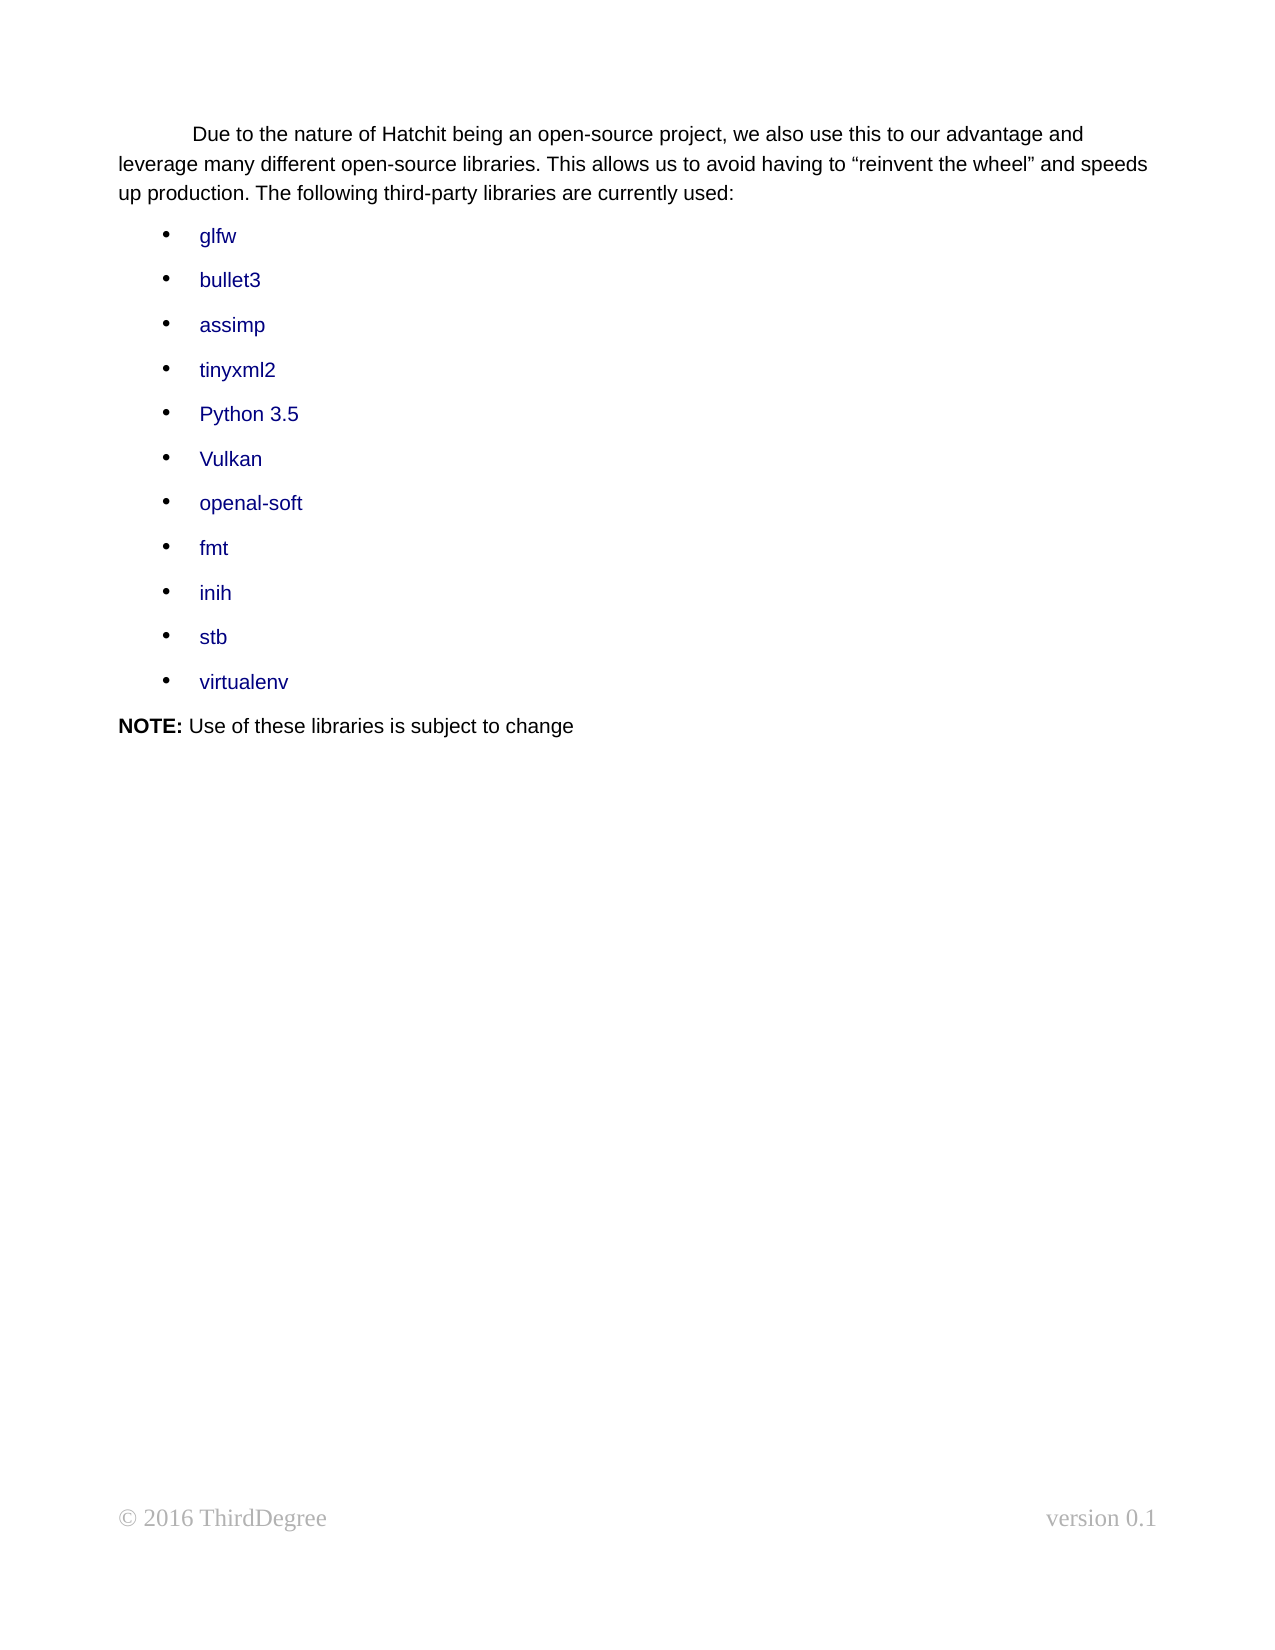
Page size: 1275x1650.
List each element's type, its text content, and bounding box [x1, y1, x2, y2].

text NOTE: Use of these libraries is subject to change [118, 714, 1157, 738]
list virtualenv [162, 669, 1157, 694]
list assimp [162, 313, 1157, 338]
list fmt [162, 536, 1157, 561]
list bullet3 [162, 268, 1157, 293]
list openal-soft [162, 491, 1157, 516]
text Due to the nature of Hatchit being an open-source project, we also use this to our advantage and leverage many different open-source libraries. This allows us to avoid having to “reinvent the wheel” and speeds up production. The following third-party libraries are currently used: [118, 118, 1157, 204]
list inih [162, 580, 1157, 605]
list glfw [162, 224, 1157, 249]
list tinyxml2 [162, 357, 1157, 382]
list Vulkan [162, 447, 1157, 472]
list stb [162, 625, 1157, 650]
list Python 3.5 [162, 402, 1157, 427]
